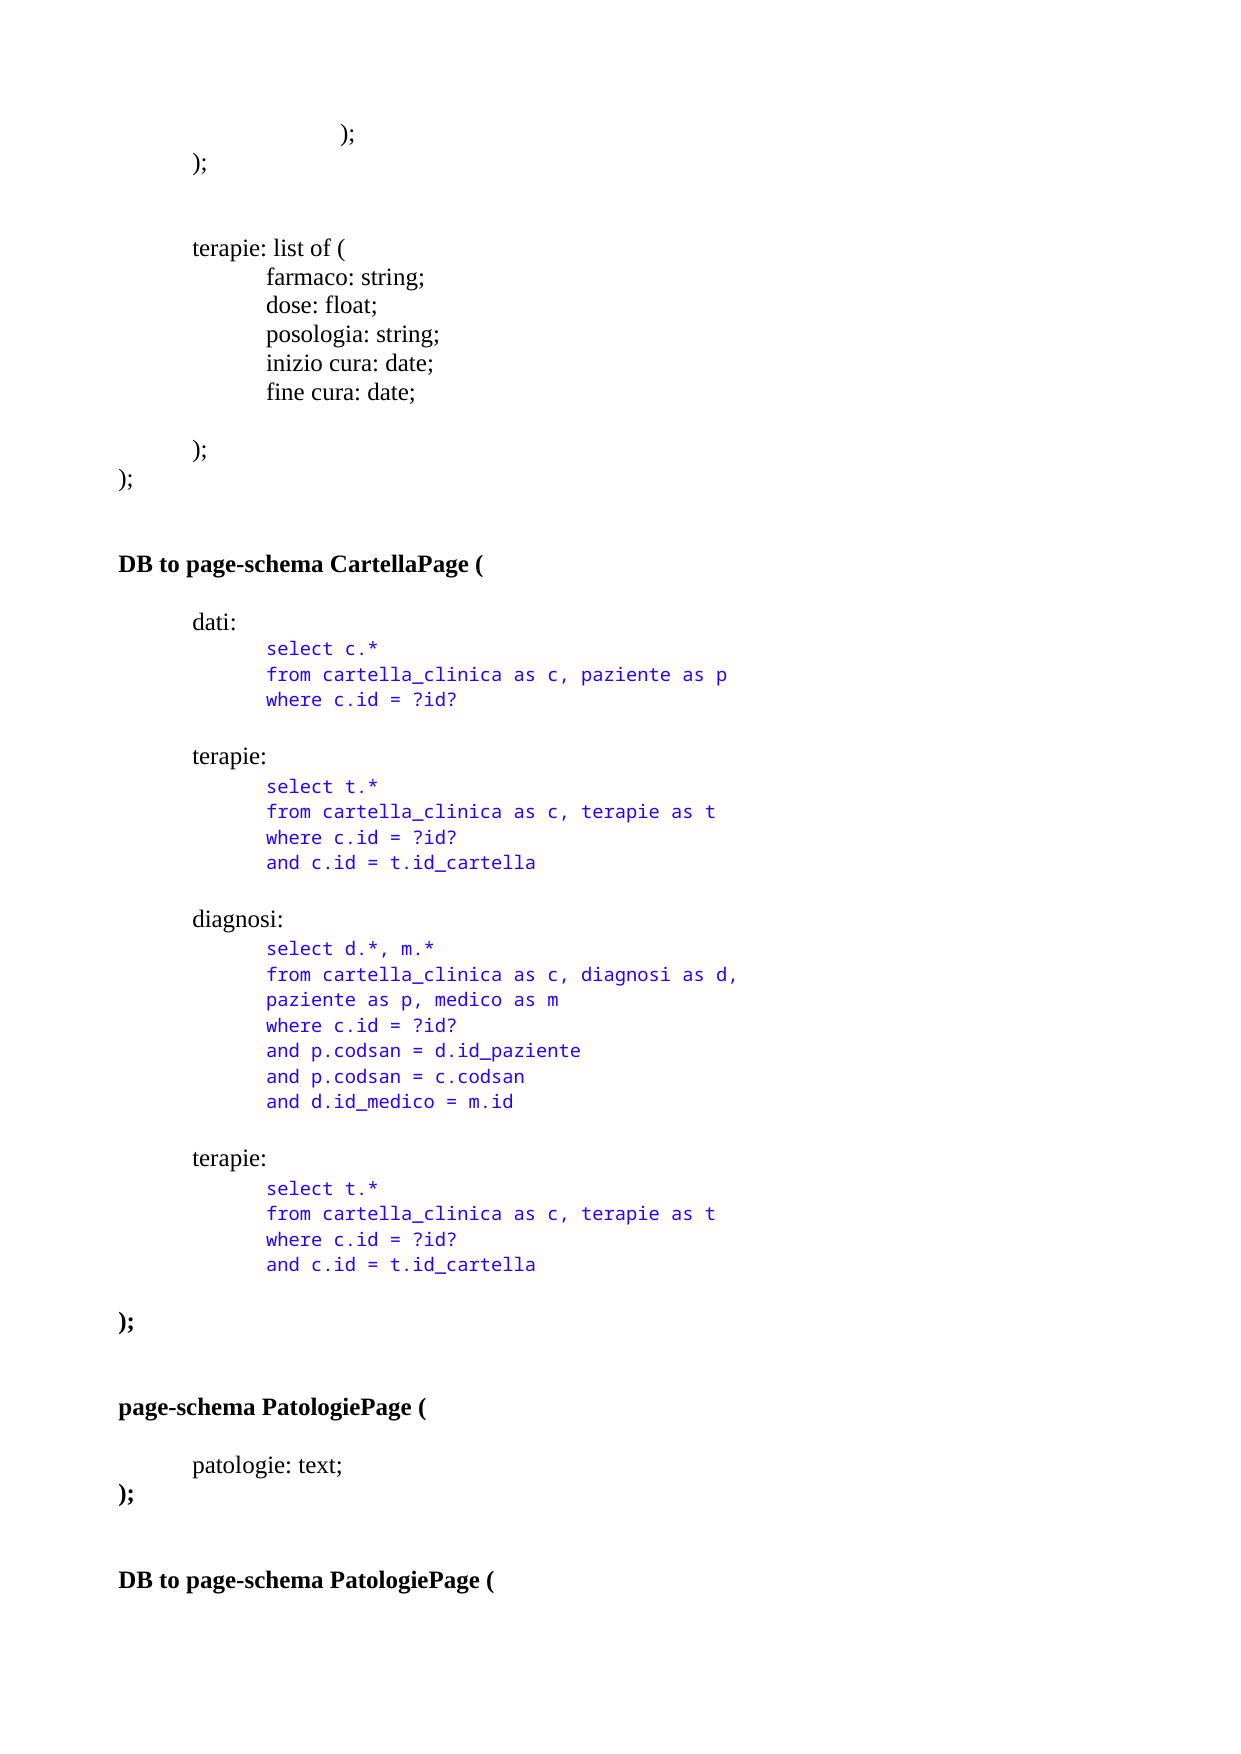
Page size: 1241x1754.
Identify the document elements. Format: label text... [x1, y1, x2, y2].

text ); [118, 118, 1122, 147]
text ); [118, 1478, 1122, 1507]
text from cartella_clinica as c, terapie as t [118, 1201, 1122, 1226]
text select t.* [118, 770, 1122, 798]
text from cartella_clinica as c, diagnosi as d, [118, 961, 1122, 987]
text select c.* [118, 636, 1122, 661]
text and c.id = t.id_cartella [118, 1252, 1122, 1277]
text select d.*, m.* [118, 932, 1122, 961]
text posologia: string; [118, 319, 1122, 348]
text ); [118, 434, 1122, 463]
text select t.* [118, 1172, 1122, 1201]
text terapie: list of ( [118, 233, 1122, 262]
text fine cura: date; [118, 377, 1122, 406]
text and d.id_medico = m.id [118, 1089, 1122, 1114]
text ); [118, 1306, 1122, 1335]
text diagnosi: [118, 904, 1122, 932]
text DB to page-schema CartellaPage ( [118, 549, 1122, 578]
text where c.id = ?id? [118, 1226, 1122, 1252]
text farmaco: string; [118, 262, 1122, 291]
text patologie: text; [118, 1450, 1122, 1478]
text dati: [118, 607, 1122, 636]
text DB to page-schema PatologiePage ( [118, 1565, 1122, 1593]
text ); [118, 147, 1122, 176]
text inizio cura: date; [118, 348, 1122, 377]
text where c.id = ?id? [118, 1012, 1122, 1038]
text and c.id = t.id_cartella [118, 849, 1122, 875]
text from cartella_clinica as c, paziente as p [118, 661, 1122, 687]
text dose: float; [118, 291, 1122, 319]
text and p.codsan = d.id_paziente [118, 1038, 1122, 1063]
text where c.id = ?id? [118, 824, 1122, 849]
text ); [118, 463, 1122, 492]
text paziente as p, medico as m [118, 987, 1122, 1012]
text terapie: [118, 1143, 1122, 1172]
text terapie: [118, 741, 1122, 770]
text where c.id = ?id? [118, 687, 1122, 712]
text from cartella_clinica as c, terapie as t [118, 798, 1122, 824]
text and p.codsan = c.codsan [118, 1063, 1122, 1089]
text page-schema PatologiePage ( [118, 1392, 1122, 1421]
